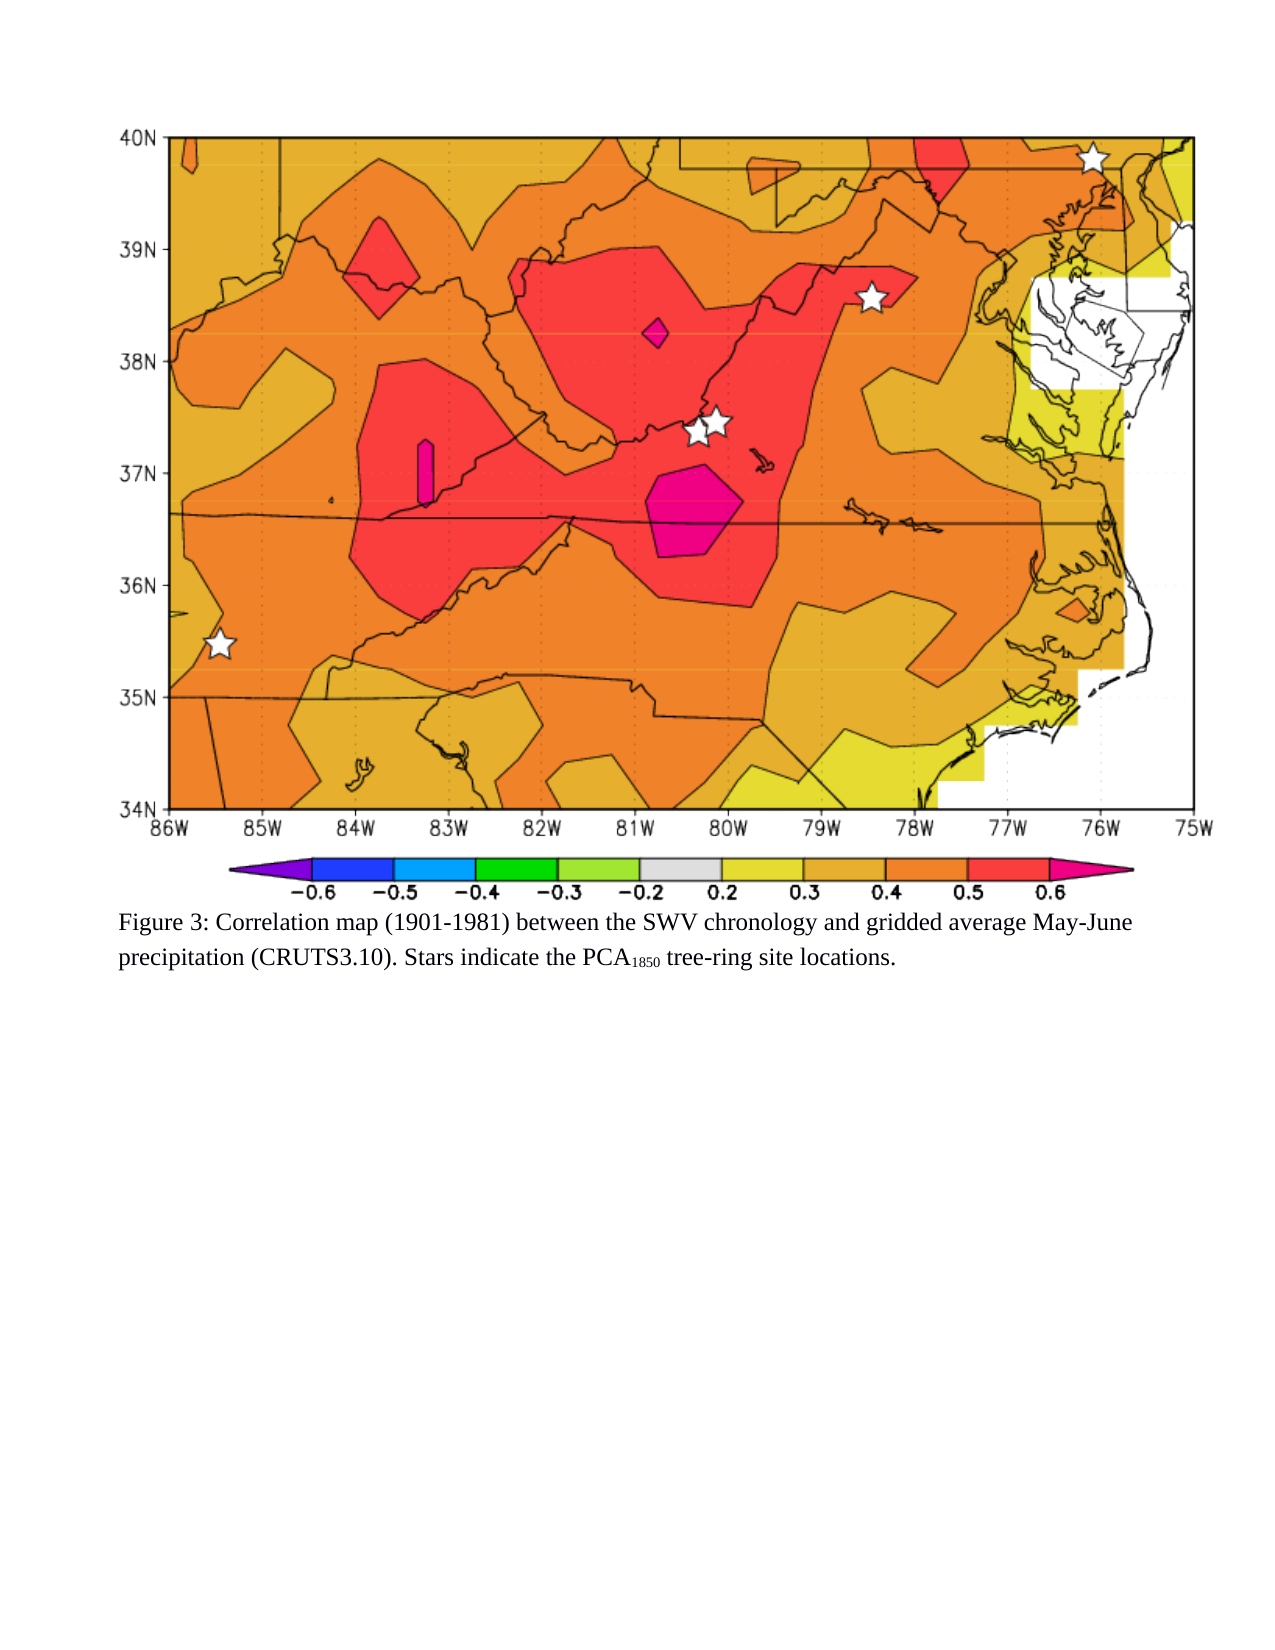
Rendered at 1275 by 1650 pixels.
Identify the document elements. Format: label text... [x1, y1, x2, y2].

text Figure 3: Correlation map (1901-1981) between the SWV chronology and gridded average May-June precipitation (CRUTS3.10). Stars indicate the PCA1850 tree-ring site locations. [118, 902, 1216, 970]
picture [118, 128, 1216, 902]
